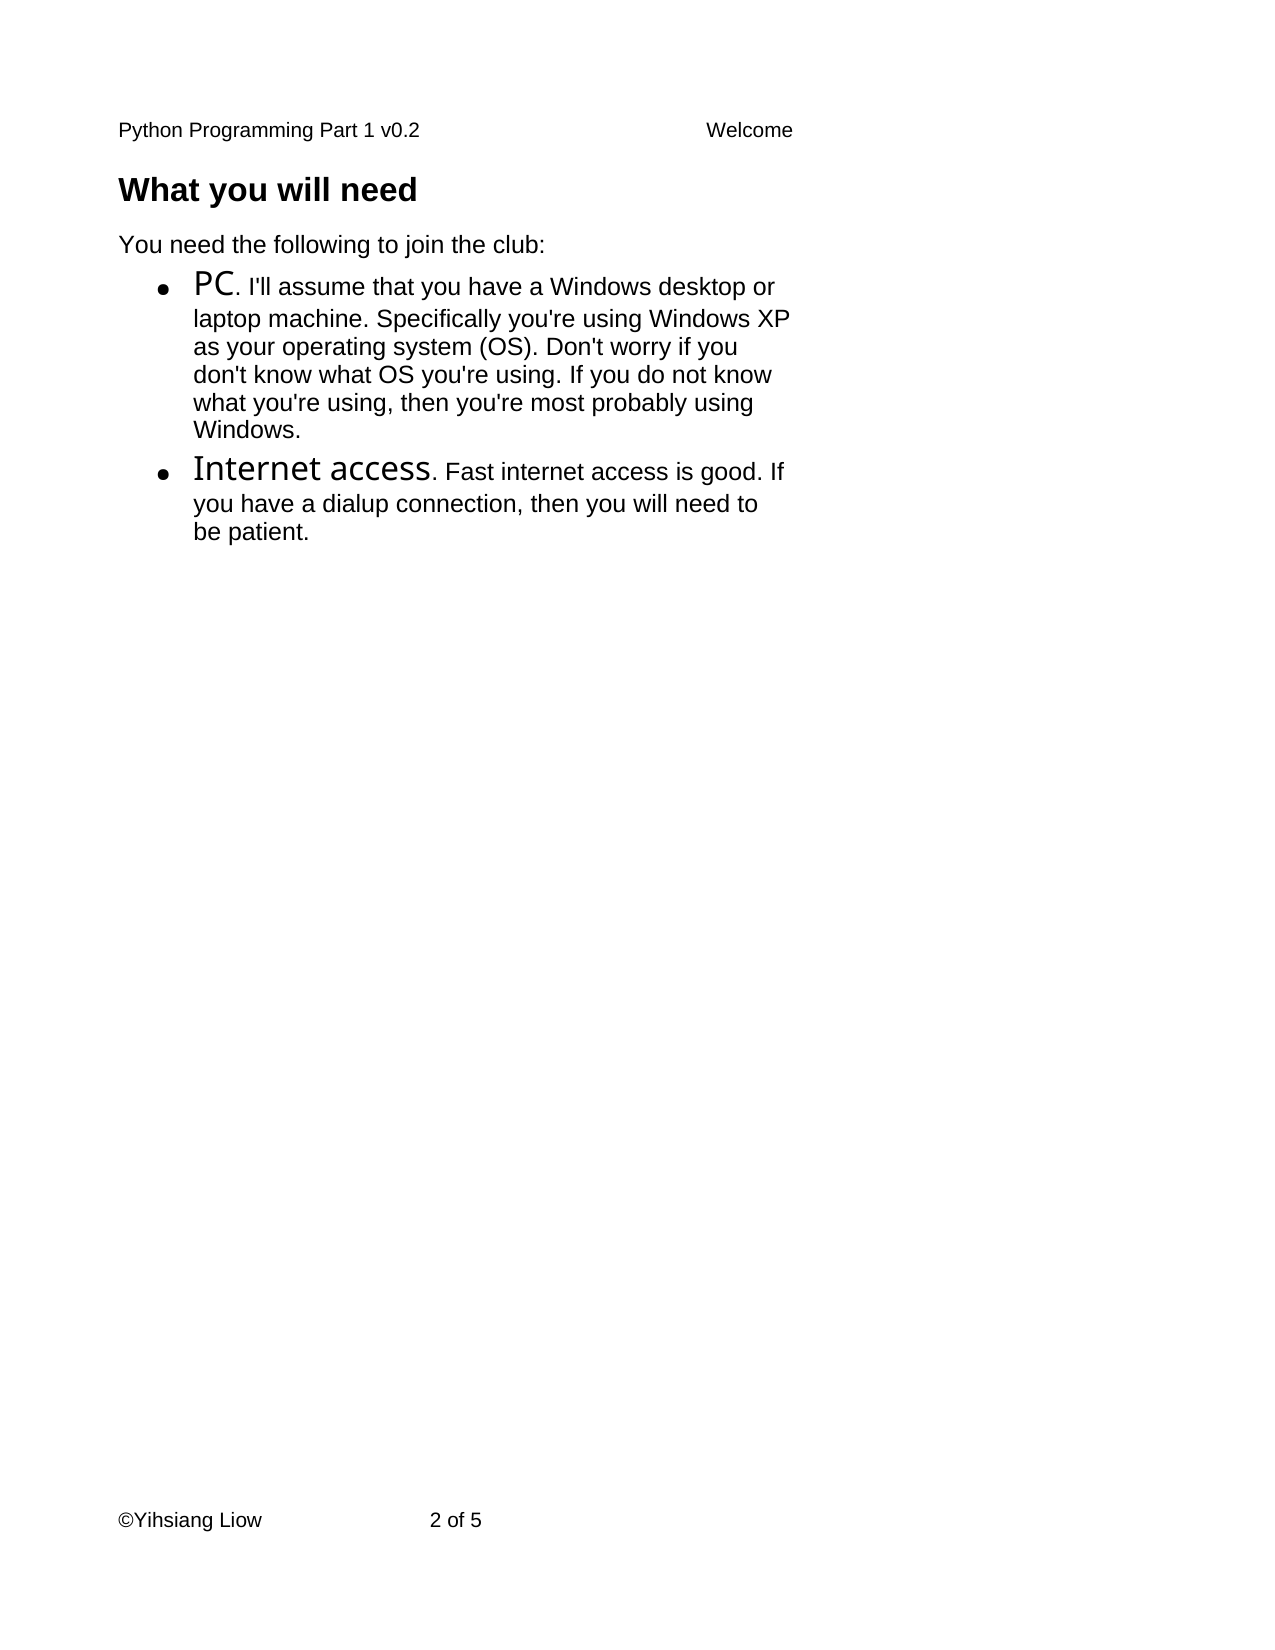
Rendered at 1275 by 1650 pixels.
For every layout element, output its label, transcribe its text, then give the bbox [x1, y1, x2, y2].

list Internet access. Fast internet access is good. If you have a dialup connection, then you will need to be patient. [156, 444, 793, 546]
text You need the following to join the club: [118, 231, 793, 259]
text What you will need [118, 171, 793, 208]
list PC. I'll assume that you have a Windows desktop or laptop machine. Specifically you're using Windows XP as your operating system (OS). Don't worry if you don't know what OS you're using. If you do not know what you're using, then you're most probably using Windows. [156, 259, 793, 444]
